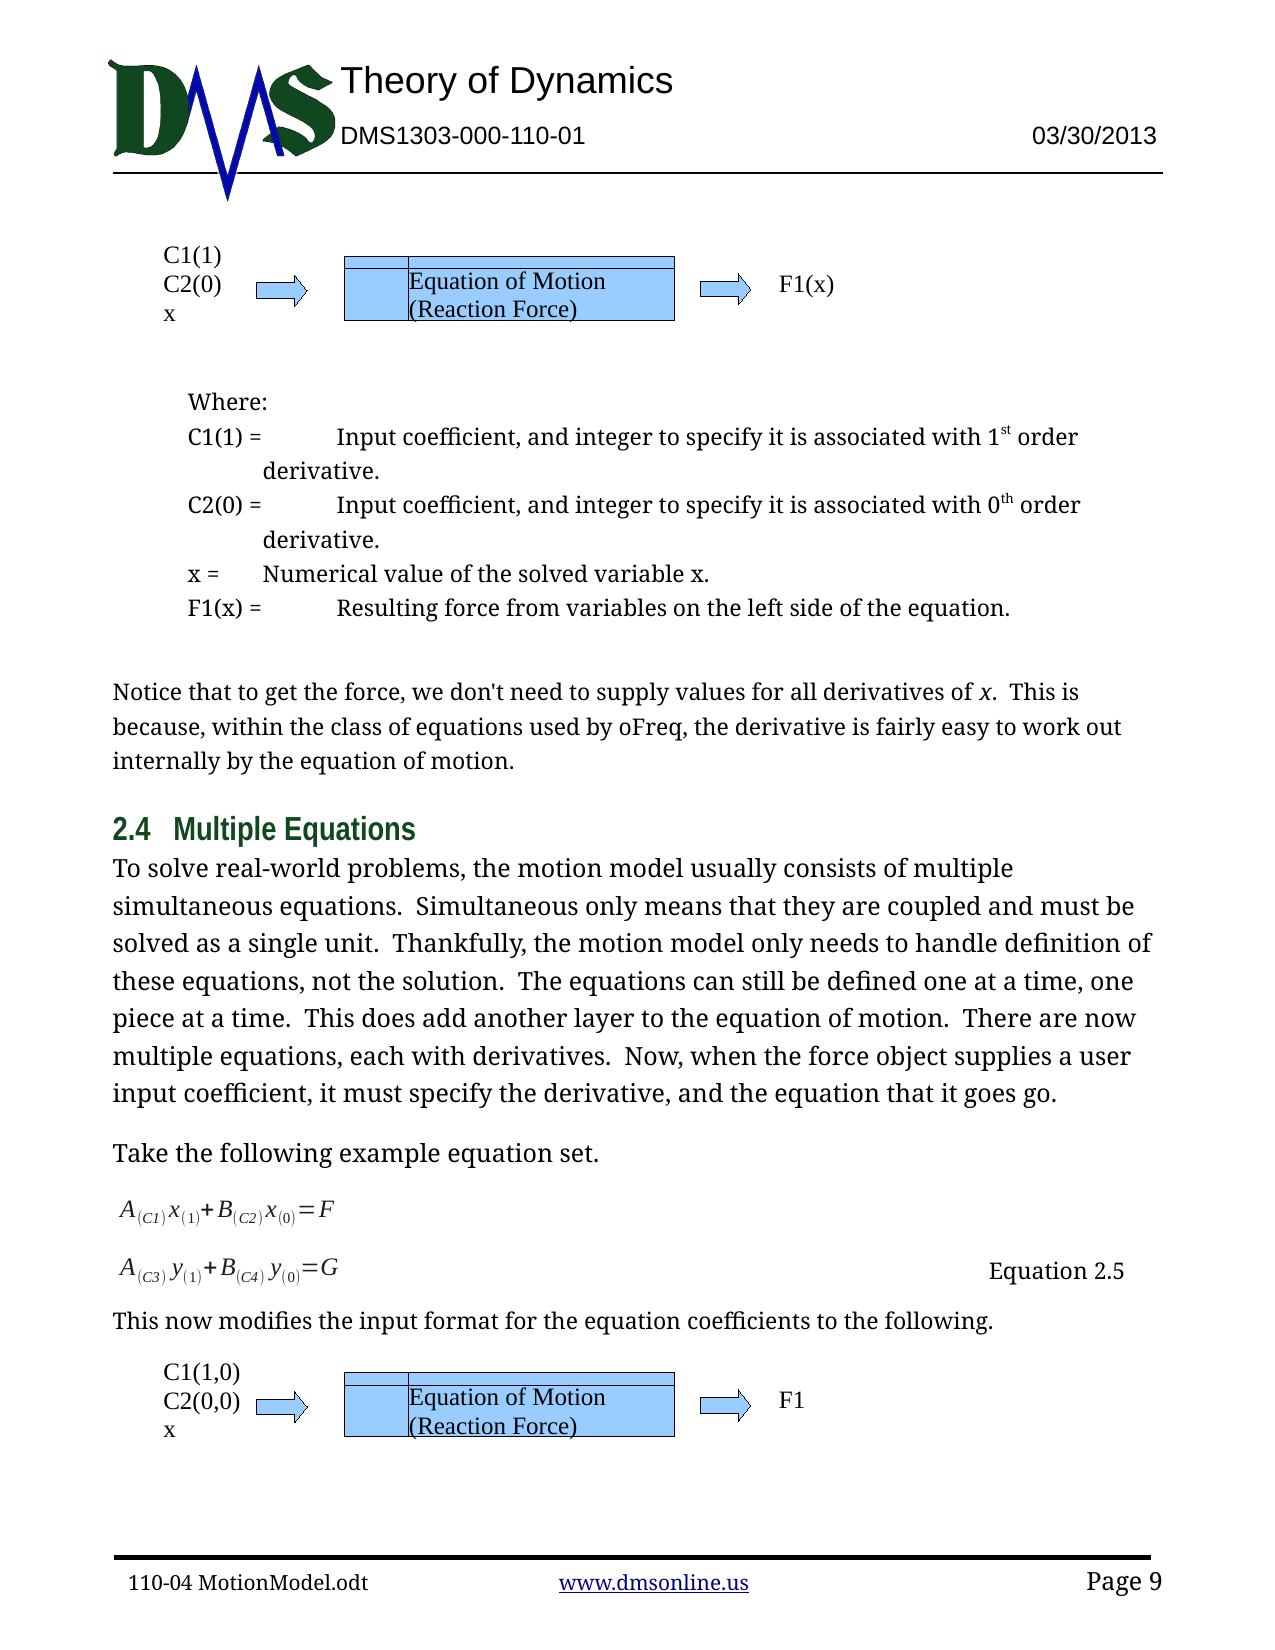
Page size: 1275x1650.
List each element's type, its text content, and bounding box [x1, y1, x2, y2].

text To solve real-world problems, the motion model usually consists of multiple simultaneous equations. Simultaneous only means that they are coupled and must be solved as a single unit. Thankfully, the motion model only needs to handle definition of these equations, not the solution. The equations can still be defined one at a time, one piece at a time. This does add another layer to the equation of motion. There are now multiple equations, each with derivatives. Now, when the force object supplies a user input coefficient, it must specify the derivative, and the equation that it goes go. [112, 851, 1162, 1109]
text x = Numerical value of the solved variable x. [187, 558, 1162, 589]
picture [105, 56, 338, 204]
text C1(1) = Input coefficient, and integer to specify it is associated with 1st order derivative. [187, 420, 1162, 486]
text C2(0) = Input coefficient, and integer to specify it is associated with 0th order derivative. [187, 489, 1162, 555]
text This now modifies the input format for the equation coefficients to the following. [112, 1305, 1162, 1336]
text Where: [187, 386, 1162, 417]
text Take the following example equation set. [112, 1135, 1162, 1169]
text Notice that to get the force, we don't need to supply values for all derivatives of x. This is because, within the class of equations used by oFreq, the derivative is fairly easy to work out internally by the equation of motion. [112, 676, 1162, 776]
text Equation 2.5 [112, 1254, 1162, 1287]
text F1(x) = Resulting force from variables on the left side of the equation. [187, 592, 1162, 623]
subtitle Multiple Equations [112, 809, 1162, 847]
